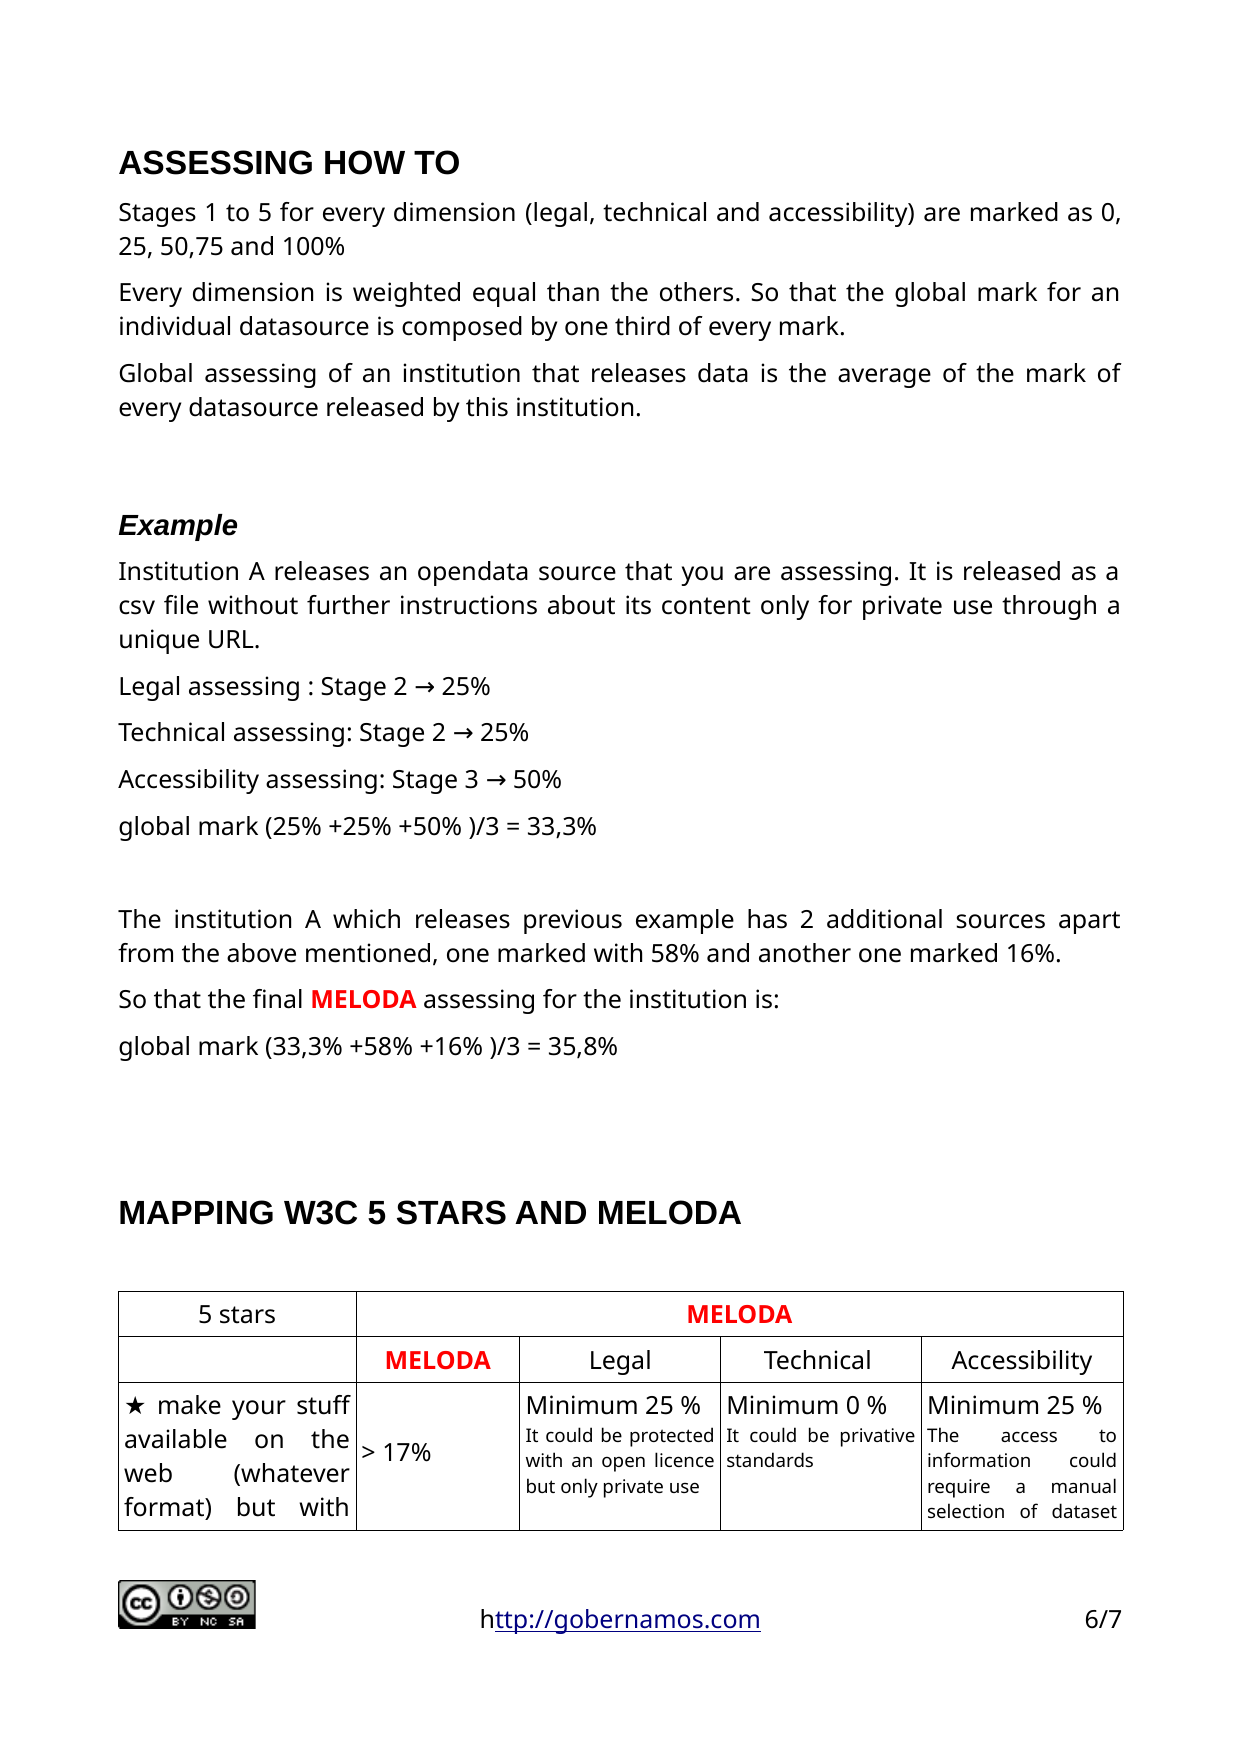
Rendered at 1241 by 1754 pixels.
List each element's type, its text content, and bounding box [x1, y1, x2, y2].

picture [118, 1580, 256, 1629]
table_cell Minimum 25 % The access to information could require a manual selection of dataset [922, 1383, 1123, 1530]
table_cell Minimum 25 % It could be protected with an open licence but only private use [520, 1383, 720, 1530]
subtitle MAPPING W3C 5 STARS AND MELODA [118, 1193, 1122, 1232]
text Institution A releases an opendata source that you are assessing. It is released as a csv file without further instructions about its content only for private use through a unique URL. [118, 554, 1122, 656]
table_cell Accessibility [922, 1337, 1123, 1382]
text Accessibility assessing: Stage 3 → 50% [118, 762, 1122, 796]
table_cell Technical [721, 1337, 921, 1382]
subtitle Example [118, 508, 1122, 541]
text Stages 1 to 5 for every dimension (legal, technical and accessibility) are marked as 0, 25, 50,75 and 100% [118, 194, 1122, 262]
table_cell Legal [520, 1337, 720, 1382]
table_cell ★ make your stuff available on the web (whatever format) but with [119, 1383, 356, 1530]
text So that the final MELODA assessing for the institution is: [118, 982, 1122, 1016]
table_cell Minimum 0 % It could be privative standards [721, 1383, 921, 1530]
text Every dimension is weighted equal than the others. So that the global mark for an individual datasource is composed by one third of every mark. [118, 275, 1122, 343]
table_cell > 17% [357, 1383, 519, 1530]
table_header MELODA [357, 1292, 1123, 1336]
text The institution A which releases previous example has 2 additional sources apart from the above mentioned, one marked with 58% and another one marked 16%. [118, 901, 1122, 969]
text global mark (33,3% +58% +16% )/3 = 35,8% [118, 1028, 1122, 1062]
table_cell MELODA [357, 1337, 519, 1382]
text Global assessing of an institution that releases data is the average of the mark of every datasource released by this institution. [118, 356, 1122, 424]
subtitle ASSESSING HOW TO [118, 143, 1122, 182]
text Legal assessing : Stage 2 → 25% [118, 668, 1122, 702]
text Technical assessing: Stage 2 → 25% [118, 715, 1122, 749]
table_cell [119, 1337, 356, 1382]
text global mark (25% +25% +50% )/3 = 33,3% [118, 808, 1122, 842]
table_header 5 stars [119, 1292, 356, 1336]
